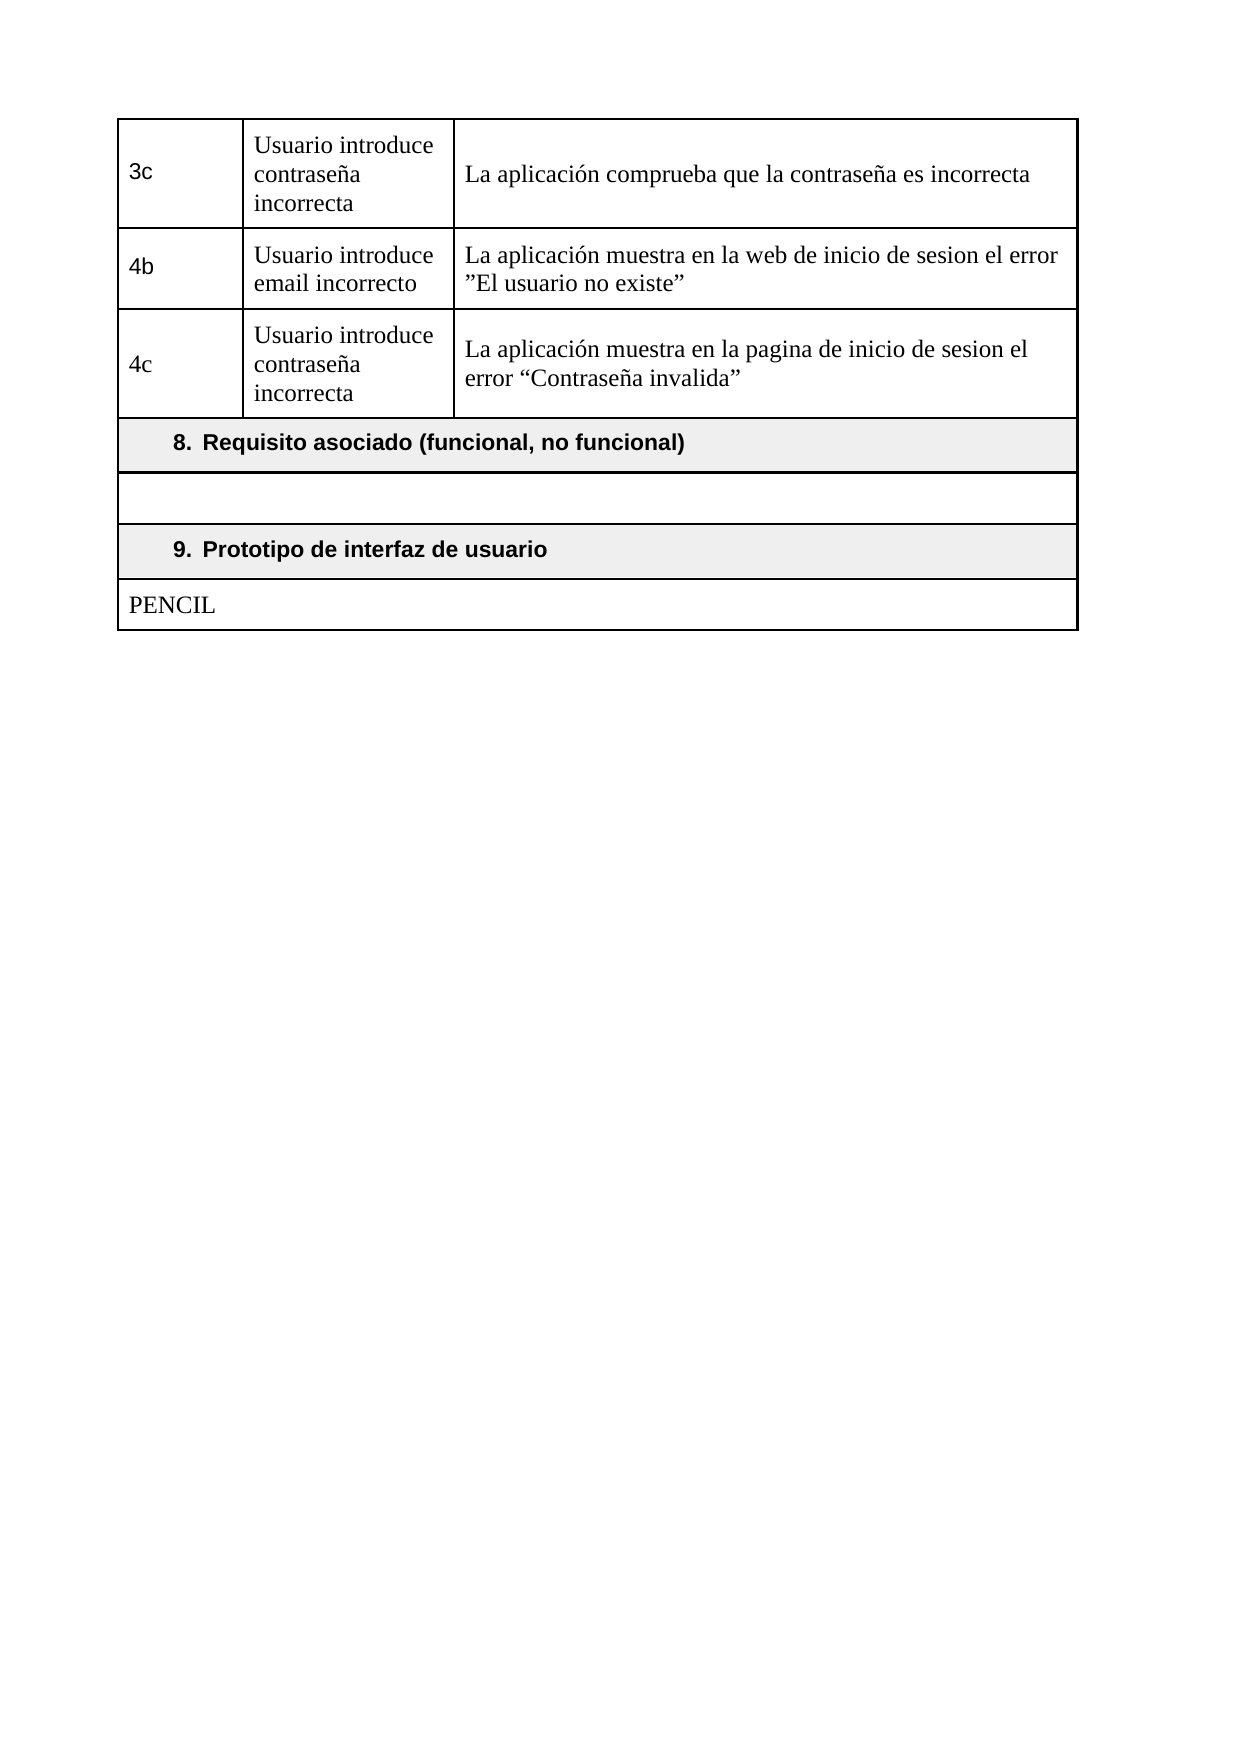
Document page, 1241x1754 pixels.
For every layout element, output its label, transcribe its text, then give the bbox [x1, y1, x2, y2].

table_cell La aplicación muestra en la pagina de inicio de sesion el error “Contraseña invalida” [455, 310, 1076, 417]
table_cell Usuario introduce contraseña incorrecta [244, 310, 453, 417]
table_cell La aplicación comprueba que la contraseña es incorrecta [455, 120, 1076, 227]
table_cell [119, 474, 1076, 523]
table_cell Usuario introduce contraseña incorrecta [244, 120, 453, 227]
table_cell 4b [119, 229, 242, 308]
table_cell Requisito asociado (funcional, no funcional) [119, 419, 1076, 471]
table_cell Usuario introduce email incorrecto [244, 229, 453, 308]
table_cell La aplicación muestra en la web de inicio de sesion el error ”El usuario no existe” [455, 229, 1076, 308]
table_cell 3c [119, 120, 242, 227]
table_cell Prototipo de interfaz de usuario [119, 525, 1076, 577]
table_cell PENCIL [119, 580, 1076, 629]
table_cell 4c [119, 310, 242, 417]
